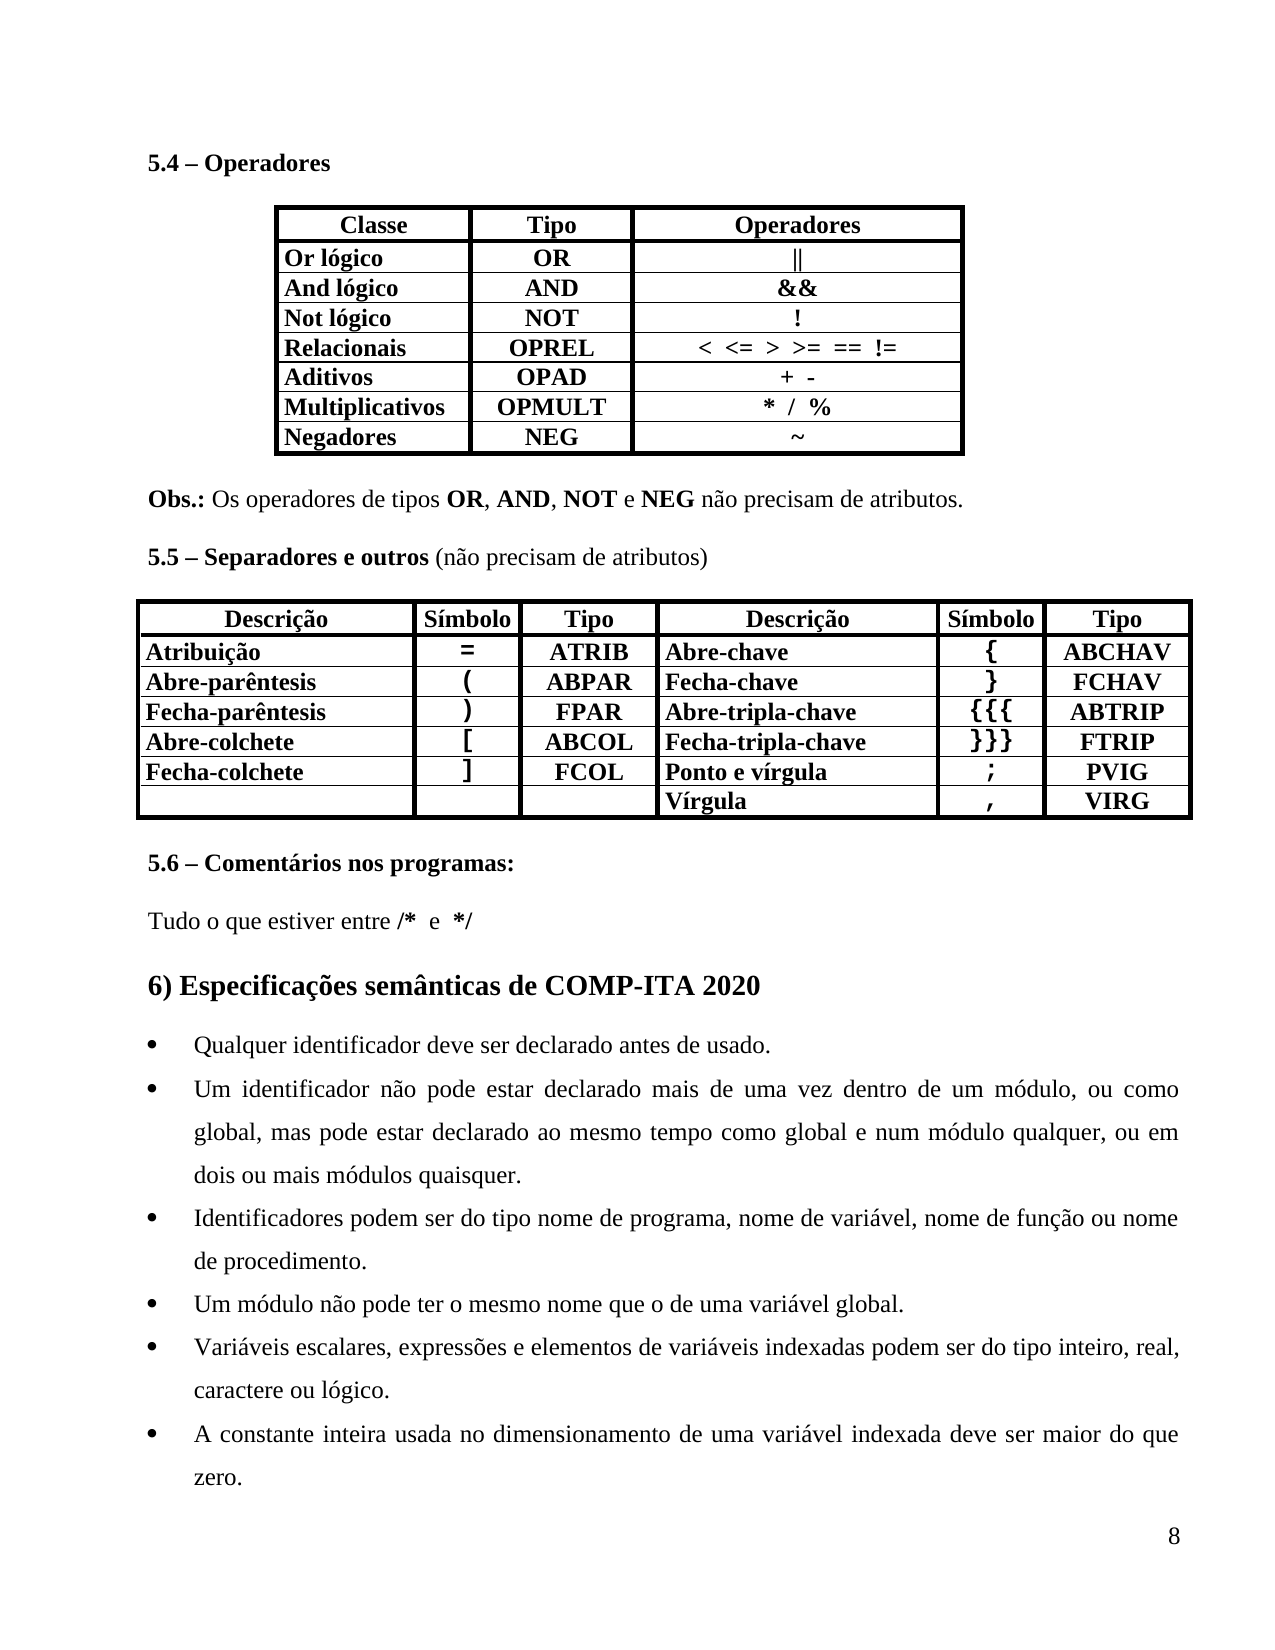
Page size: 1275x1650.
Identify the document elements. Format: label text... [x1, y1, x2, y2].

table_cell Negadores [279, 422, 468, 451]
table_cell ABPAR [523, 667, 655, 696]
table_cell ! [635, 303, 960, 332]
table_header Descrição [140, 604, 412, 633]
list Identificadores podem ser do tipo nome de programa, nome de variável, nome de função ou nome de procedimento. [148, 1203, 1181, 1275]
table_cell VIRG [1047, 786, 1188, 815]
table_cell ABTRIP [1047, 697, 1188, 726]
table_header Tipo [1047, 604, 1188, 633]
table_cell AND [473, 273, 630, 302]
table_cell || [635, 243, 960, 272]
list A constante inteira usada no dimensionamento de uma variável indexada deve ser maior do que zero. [148, 1419, 1181, 1491]
table_cell OPMULT [473, 392, 630, 421]
table_cell ; [940, 757, 1042, 785]
table_cell ABCHAV [1047, 637, 1188, 666]
table_cell Relacionais [279, 333, 468, 361]
table_cell Multiplicativos [279, 392, 468, 421]
table_cell Fecha-tripla-chave [660, 727, 936, 756]
table_cell Or lógico [279, 243, 468, 272]
list Variáveis escalares, expressões e elementos de variáveis indexadas podem ser do tipo inteiro, real, caractere ou lógico. [148, 1332, 1181, 1404]
text 5.4 – Operadores [148, 148, 1181, 176]
table_cell OPREL [473, 333, 630, 361]
table_cell FCOL [523, 757, 655, 785]
table_cell FPAR [523, 697, 655, 726]
table_header Classe [279, 210, 468, 239]
table_cell Ponto e vírgula [660, 757, 936, 785]
table_cell Atribuição [140, 634, 412, 666]
table_cell OR [473, 243, 630, 272]
table_cell ( [417, 667, 518, 696]
table_cell ABCOL [523, 727, 655, 756]
table_cell [417, 786, 518, 815]
table_cell Abre-tripla-chave [660, 697, 936, 726]
table_header Descrição [660, 604, 936, 633]
text Tudo o que estiver entre /* e */ [148, 906, 1181, 935]
table_cell ] [417, 757, 518, 785]
table_cell } [940, 667, 1042, 696]
text Obs.: Os operadores de tipos OR, AND, NOT e NEG não precisam de atributos. [148, 484, 1181, 513]
table_header Tipo [523, 604, 655, 633]
table_cell Fecha-parêntesis [140, 697, 412, 726]
table_cell FCHAV [1047, 667, 1188, 696]
text 5.6 – Comentários nos programas: [148, 848, 1181, 877]
text 5.5 – Separadores e outros (não precisam de atributos) [148, 542, 1181, 571]
list Um identificador não pode estar declarado mais de uma vez dentro de um módulo, ou como global, mas pode estar declarado ao mesmo tempo como global e num módulo qualquer, ou em dois ou mais módulos quaisquer. [148, 1074, 1181, 1189]
table_cell OPAD [473, 363, 630, 391]
table_cell NEG [473, 422, 630, 451]
table_cell , [940, 786, 1042, 815]
table_cell ) [417, 697, 518, 726]
table_cell FTRIP [1047, 727, 1188, 756]
table_cell + - [635, 363, 960, 391]
table_cell PVIG [1047, 757, 1188, 785]
table_cell && [635, 273, 960, 302]
table_cell { [940, 637, 1042, 666]
table_cell = [417, 637, 518, 666]
table_cell [140, 786, 412, 815]
table_cell Fecha-colchete [140, 757, 412, 785]
table_cell * / % [635, 392, 960, 421]
table_cell ATRIB [523, 637, 655, 666]
table_header Símbolo [940, 604, 1042, 633]
table_cell {{{ [940, 697, 1042, 726]
table_cell ~ [635, 422, 960, 451]
table_cell Aditivos [279, 363, 468, 391]
table_cell Abre-colchete [140, 727, 412, 756]
table_cell Abre-chave [660, 637, 936, 666]
table_cell Vírgula [660, 786, 936, 815]
table_cell [ [417, 727, 518, 756]
list Qualquer identificador deve ser declarado antes de usado. [148, 1031, 1181, 1059]
table_cell NOT [473, 303, 630, 332]
table_cell [523, 786, 655, 815]
list Um módulo não pode ter o mesmo nome que o de uma variável global. [148, 1289, 1181, 1318]
table_cell Not lógico [279, 303, 468, 332]
table_header Símbolo [417, 604, 518, 633]
text 6) Especificações semânticas de COMP-ITA 2020 [148, 968, 1181, 1002]
table_cell And lógico [279, 273, 468, 302]
table_header Tipo [473, 210, 630, 239]
table_cell }}} [940, 727, 1042, 756]
table_cell Abre-parêntesis [140, 667, 412, 696]
table_cell < <= > >= == != [635, 333, 960, 361]
table_header Operadores [635, 210, 960, 239]
table_cell Fecha-chave [660, 667, 936, 696]
